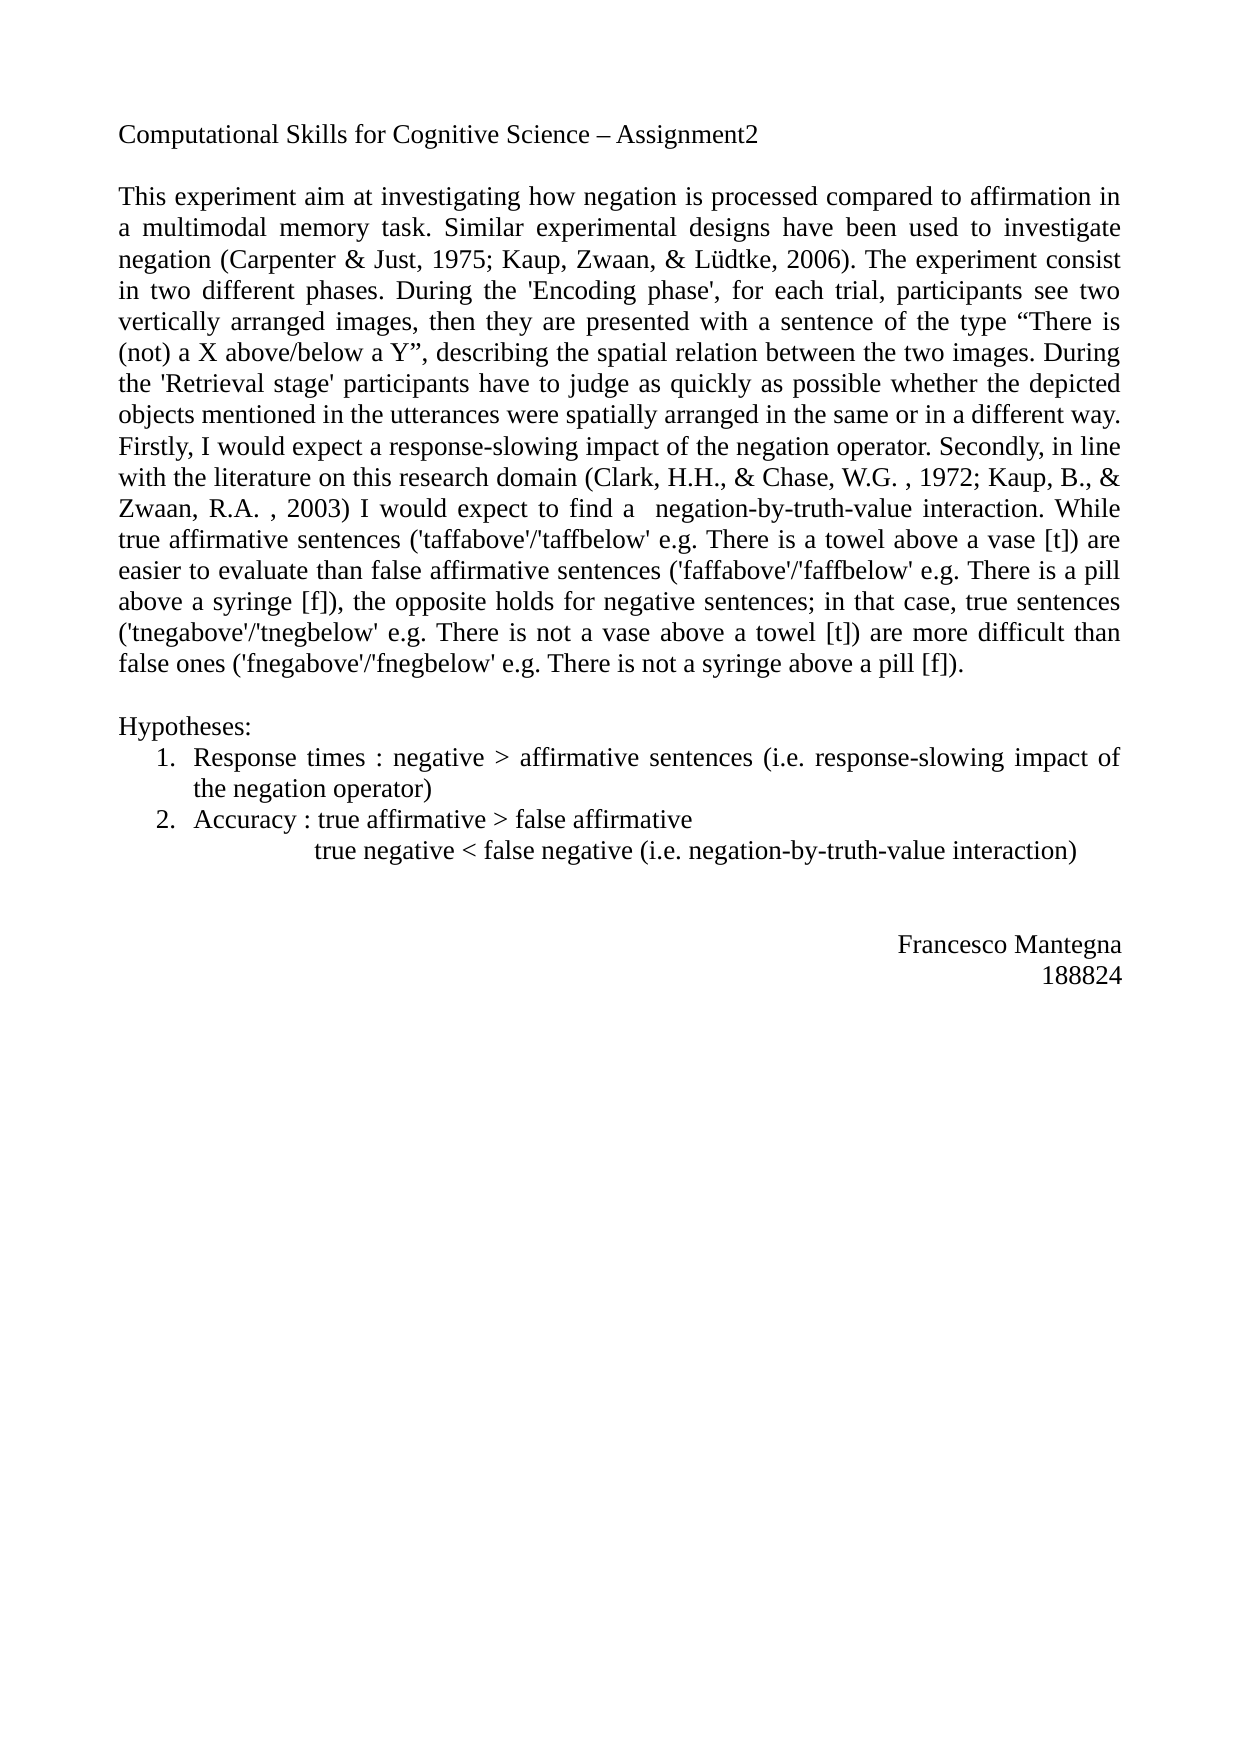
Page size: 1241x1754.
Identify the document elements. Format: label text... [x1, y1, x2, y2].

text Computational Skills for Cognitive Science – Assignment2 [118, 118, 1122, 149]
text Francesco Mantegna [118, 928, 1122, 959]
list Response times : negative > affirmative sentences (i.e. response-slowing impact of the negation operator) [156, 741, 1122, 803]
list true negative < false negative (i.e. negation-by-truth-value interaction) [156, 834, 1122, 866]
list Accuracy : true affirmative > false affirmative [156, 803, 1122, 834]
text Hypotheses: [118, 710, 1122, 741]
text This experiment aim at investigating how negation is processed compared to affirmation in a multimodal memory task. Similar experimental designs have been used to investigate negation (Carpenter & Just, 1975; Kaup, Zwaan, & Lüdtke, 2006). The experiment consist in two different phases. During the 'Encoding phase', for each trial, participants see two vertically arranged images, then they are presented with a sentence of the type “There is (not) a X above/below a Y”, describing the spatial relation between the two images. During the 'Retrieval stage' participants have to judge as quickly as possible whether the depicted objects mentioned in the utterances were spatially arranged in the same or in a different way. Firstly, I would expect a response-slowing impact of the negation operator. Secondly, in line with the literature on this research domain (Clark, H.H., & Chase, W.G. , 1972; Kaup, B., & Zwaan, R.A. , 2003) I would expect to find a negation-by-truth-value interaction. While true affirmative sentences ('taffabove'/'taffbelow' e.g. There is a towel above a vase [t]) are easier to evaluate than false affirmative sentences ('faffabove'/'faffbelow' e.g. There is a pill above a syringe [f]), the opposite holds for negative sentences; in that case, true sentences ('tnegabove'/'tnegbelow' e.g. There is not a vase above a towel [t]) are more difficult than false ones ('fnegabove'/'fnegbelow' e.g. There is not a syringe above a pill [f]). [118, 180, 1122, 679]
text 188824 [118, 959, 1122, 990]
